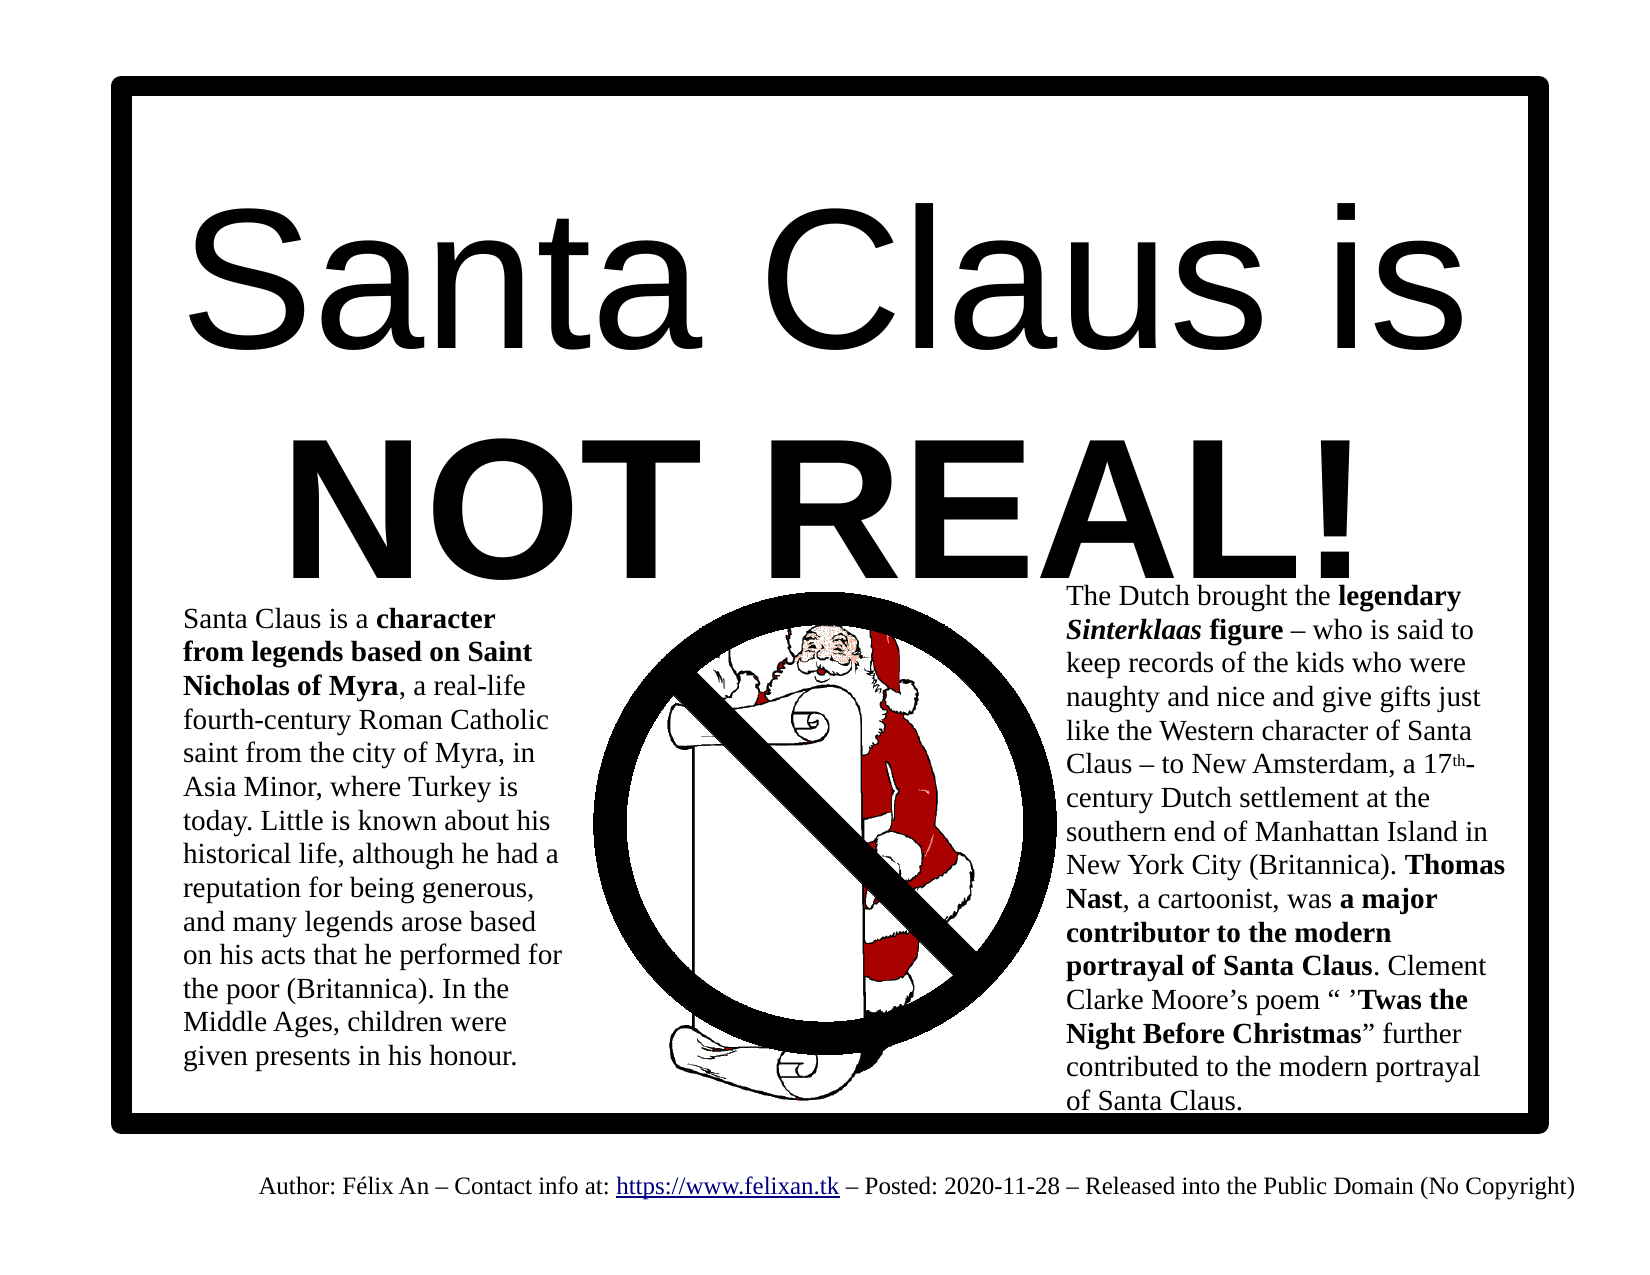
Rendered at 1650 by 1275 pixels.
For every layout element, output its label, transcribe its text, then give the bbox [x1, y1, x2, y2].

picture [846, 592, 988, 658]
text [1549, 161, 1575, 391]
text Santa Claus is [132, 161, 1528, 391]
picture [662, 696, 952, 1022]
text [1549, 391, 1575, 621]
picture [698, 625, 988, 951]
picture [662, 989, 988, 1104]
text NOT REAL! [132, 391, 1528, 621]
picture [662, 592, 804, 658]
text [75, 391, 111, 621]
text [75, 161, 111, 391]
